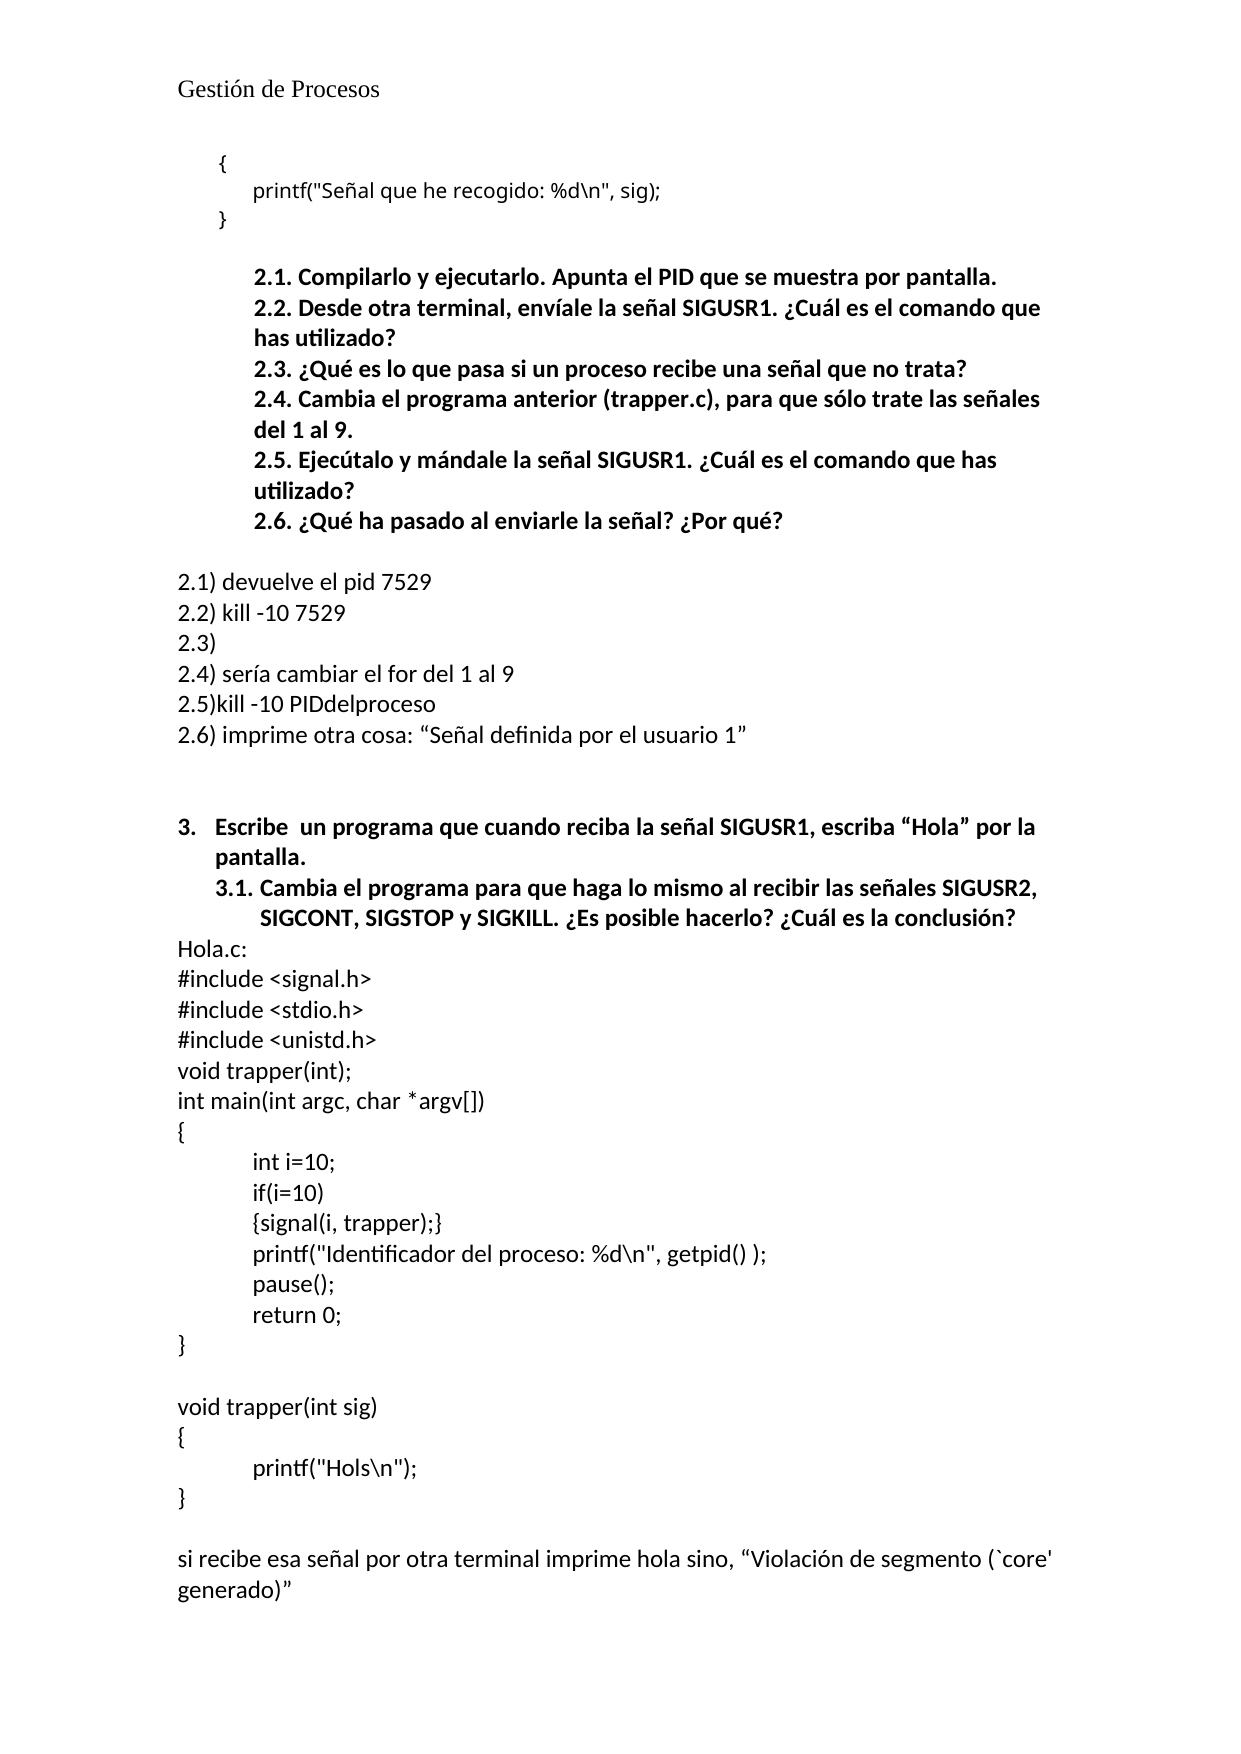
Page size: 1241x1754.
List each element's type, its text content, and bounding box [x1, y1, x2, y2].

text printf("Señal que he recogido: %d\n", sig); [177, 176, 1063, 204]
text 2.6. ¿Qué ha pasado al enviarle la señal? ¿Por qué? [254, 506, 1063, 536]
text } [177, 204, 1063, 233]
text 2.4. Cambia el programa anterior (trapper.c), para que sólo trate las señales del 1 al 9. [254, 383, 1063, 444]
text 2.1. Compilarlo y ejecutarlo. Apunta el PID que se muestra por pantalla. [254, 261, 1063, 292]
list Escribe un programa que cuando reciba la señal SIGUSR1, escriba “Hola” por la pantalla. [177, 811, 1063, 872]
text 2.3. ¿Qué es lo que pasa si un proceso recibe una señal que no trata? [254, 353, 1063, 383]
table_header 2.1) devuelve el pid 7529 2.2) kill -10 7529 2.3) 2.4) sería cambiar el for del 1 al 9 2.5)kill -10 PIDdelproceso 2.6) imprime otra cosa: “Señal definida por el usuario 1” [177, 567, 1063, 750]
text 2.5. Ejecútalo y mándale la señal SIGUSR1. ¿Cuál es el comando que has utilizado? [254, 444, 1063, 506]
text { [177, 148, 1063, 176]
list Cambia el programa para que haga lo mismo al recibir las señales SIGUSR2, SIGCONT, SIGSTOP y SIGKILL. ¿Es posible hacerlo? ¿Cuál es la conclusión? [215, 872, 1063, 933]
text 2.2. Desde otra terminal, envíale la señal SIGUSR1. ¿Cuál es el comando que has utilizado? [254, 292, 1063, 353]
table_header Hola.c: #include <signal.h> #include <stdio.h> #include <unistd.h> void trapper(int); int main(int argc, char *argv[]) { int i=10; if(i=10) {signal(i, trapper);} printf("Identificador del proceso: %d\n", getpid() ); pause(); return 0; } void trapper(int sig) { printf("Hols\n"); } si recibe esa señal por otra terminal imprime hola sino, “Violación de segmento (`core' generado)” [177, 933, 1063, 1604]
